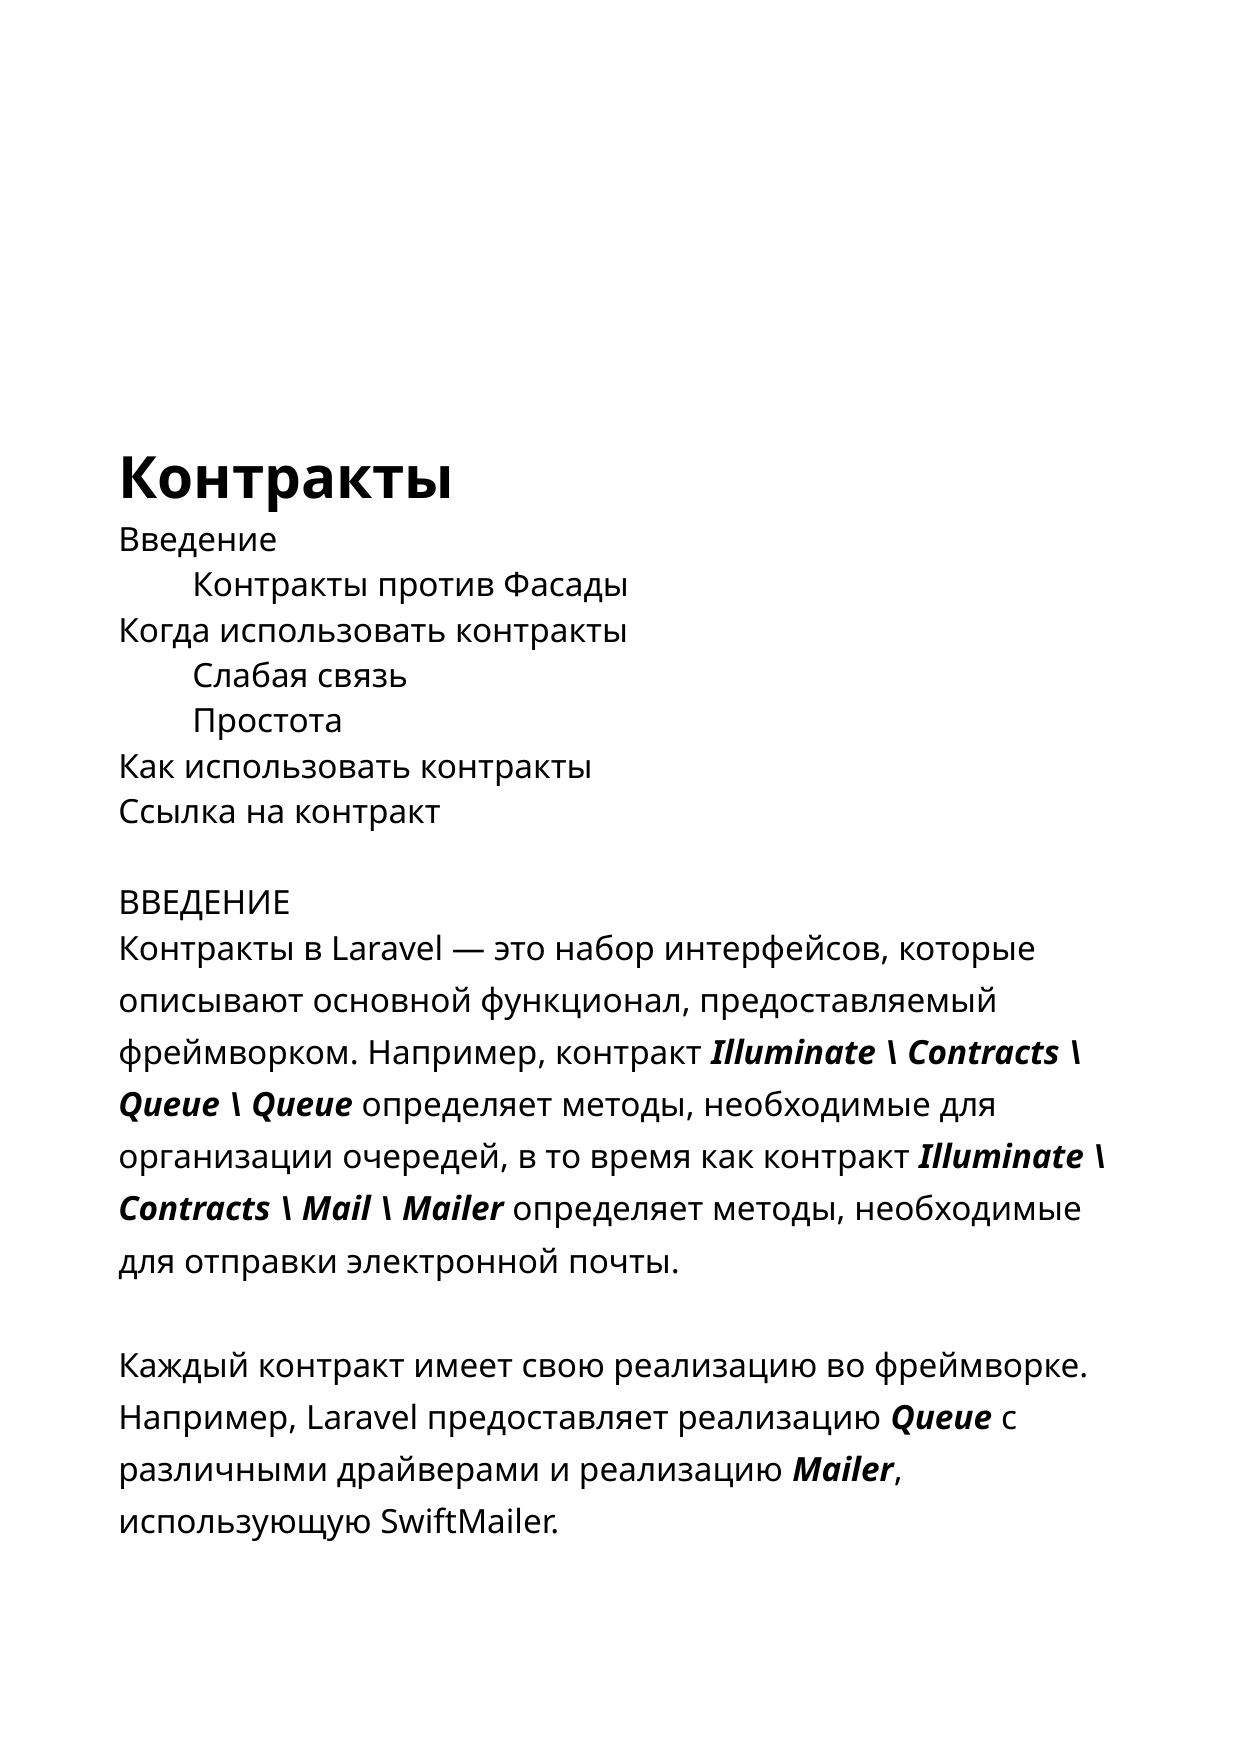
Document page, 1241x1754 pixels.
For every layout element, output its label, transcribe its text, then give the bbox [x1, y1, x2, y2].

text Контракты [118, 436, 1122, 516]
text Когда использовать контракты [118, 606, 1122, 652]
text Ссылка на контракт [118, 788, 1122, 833]
text Введение [118, 516, 1122, 561]
text Как использовать контракты [118, 743, 1122, 788]
text Контракты против Фасады [118, 561, 1122, 606]
text Слабая связь [118, 652, 1122, 697]
text Каждый контракт имеет свою реализацию во фреймворке. Например, Laravel предоставляет реализацию Queue с различными драйверами и реализацию Mailer, использующую SwiftMailer. [118, 1342, 1122, 1544]
subtitle ВВЕДЕНИЕ [118, 879, 1122, 924]
text Контракты в Laravel — это набор интерфейсов, которые описывают основной функционал, предоставляемый фреймворком. Например, контракт Illuminate \ Contracts \ Queue \ Queue определяет методы, необходимые для организации очередей, в то время как контракт Illuminate \ Contracts \ Mail \ Mailer определяет методы, необходимые для отправки электронной почты. [118, 924, 1122, 1283]
text Простота [118, 697, 1122, 743]
